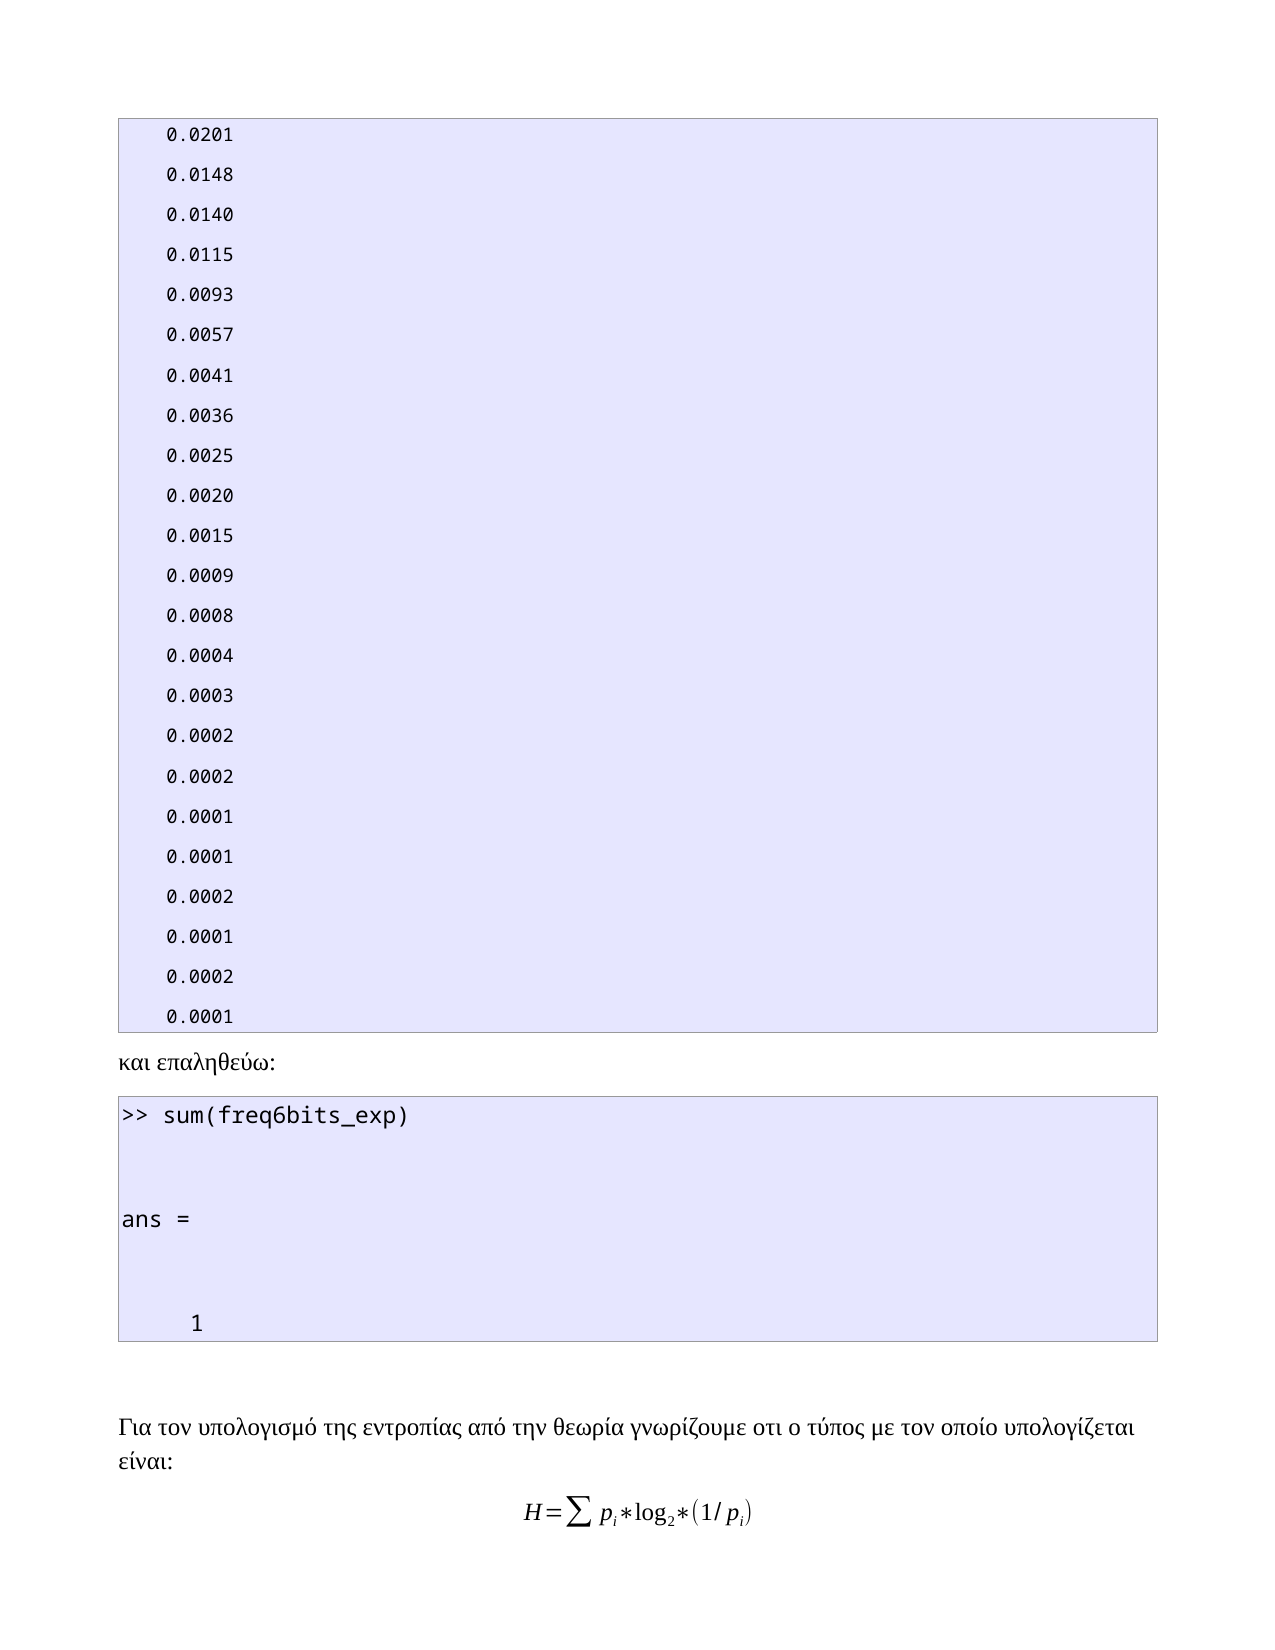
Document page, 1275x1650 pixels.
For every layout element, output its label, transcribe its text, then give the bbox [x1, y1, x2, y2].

text και επαληθεύω: [118, 1047, 1157, 1076]
text 0.0201 [119, 119, 1157, 147]
text 0.0002 [119, 880, 1157, 909]
text 0.0001 [119, 840, 1157, 869]
text 0.0009 [119, 559, 1157, 588]
text 0.0140 [119, 198, 1157, 227]
text 0.0001 [119, 800, 1157, 828]
text 0.0015 [119, 519, 1157, 548]
text 0.0003 [119, 679, 1157, 708]
text 0.0001 [119, 920, 1157, 949]
text 0.0002 [119, 960, 1157, 989]
text 0.0020 [119, 479, 1157, 508]
text 0.0008 [119, 599, 1157, 628]
text >> sum(freq6bits_exp) [119, 1097, 1157, 1130]
text 0.0004 [119, 639, 1157, 668]
text 0.0001 [119, 1000, 1157, 1032]
text 0.0002 [119, 760, 1157, 788]
text 0.0036 [119, 399, 1157, 427]
text Για τον υπολογισμό της εντροπίας από την θεωρία γνωρίζουμε οτι ο τύπος με τον οποίο υπολογίζεται είναι: [118, 1412, 1157, 1475]
text 0.0002 [119, 720, 1157, 748]
text 0.0148 [119, 158, 1157, 187]
text 0.0041 [119, 359, 1157, 387]
text 0.0115 [119, 238, 1157, 267]
text 1 [119, 1304, 1157, 1341]
text ans = [119, 1200, 1157, 1234]
text 0.0025 [119, 439, 1157, 468]
text 0.0057 [119, 319, 1157, 347]
text 0.0093 [119, 278, 1157, 307]
